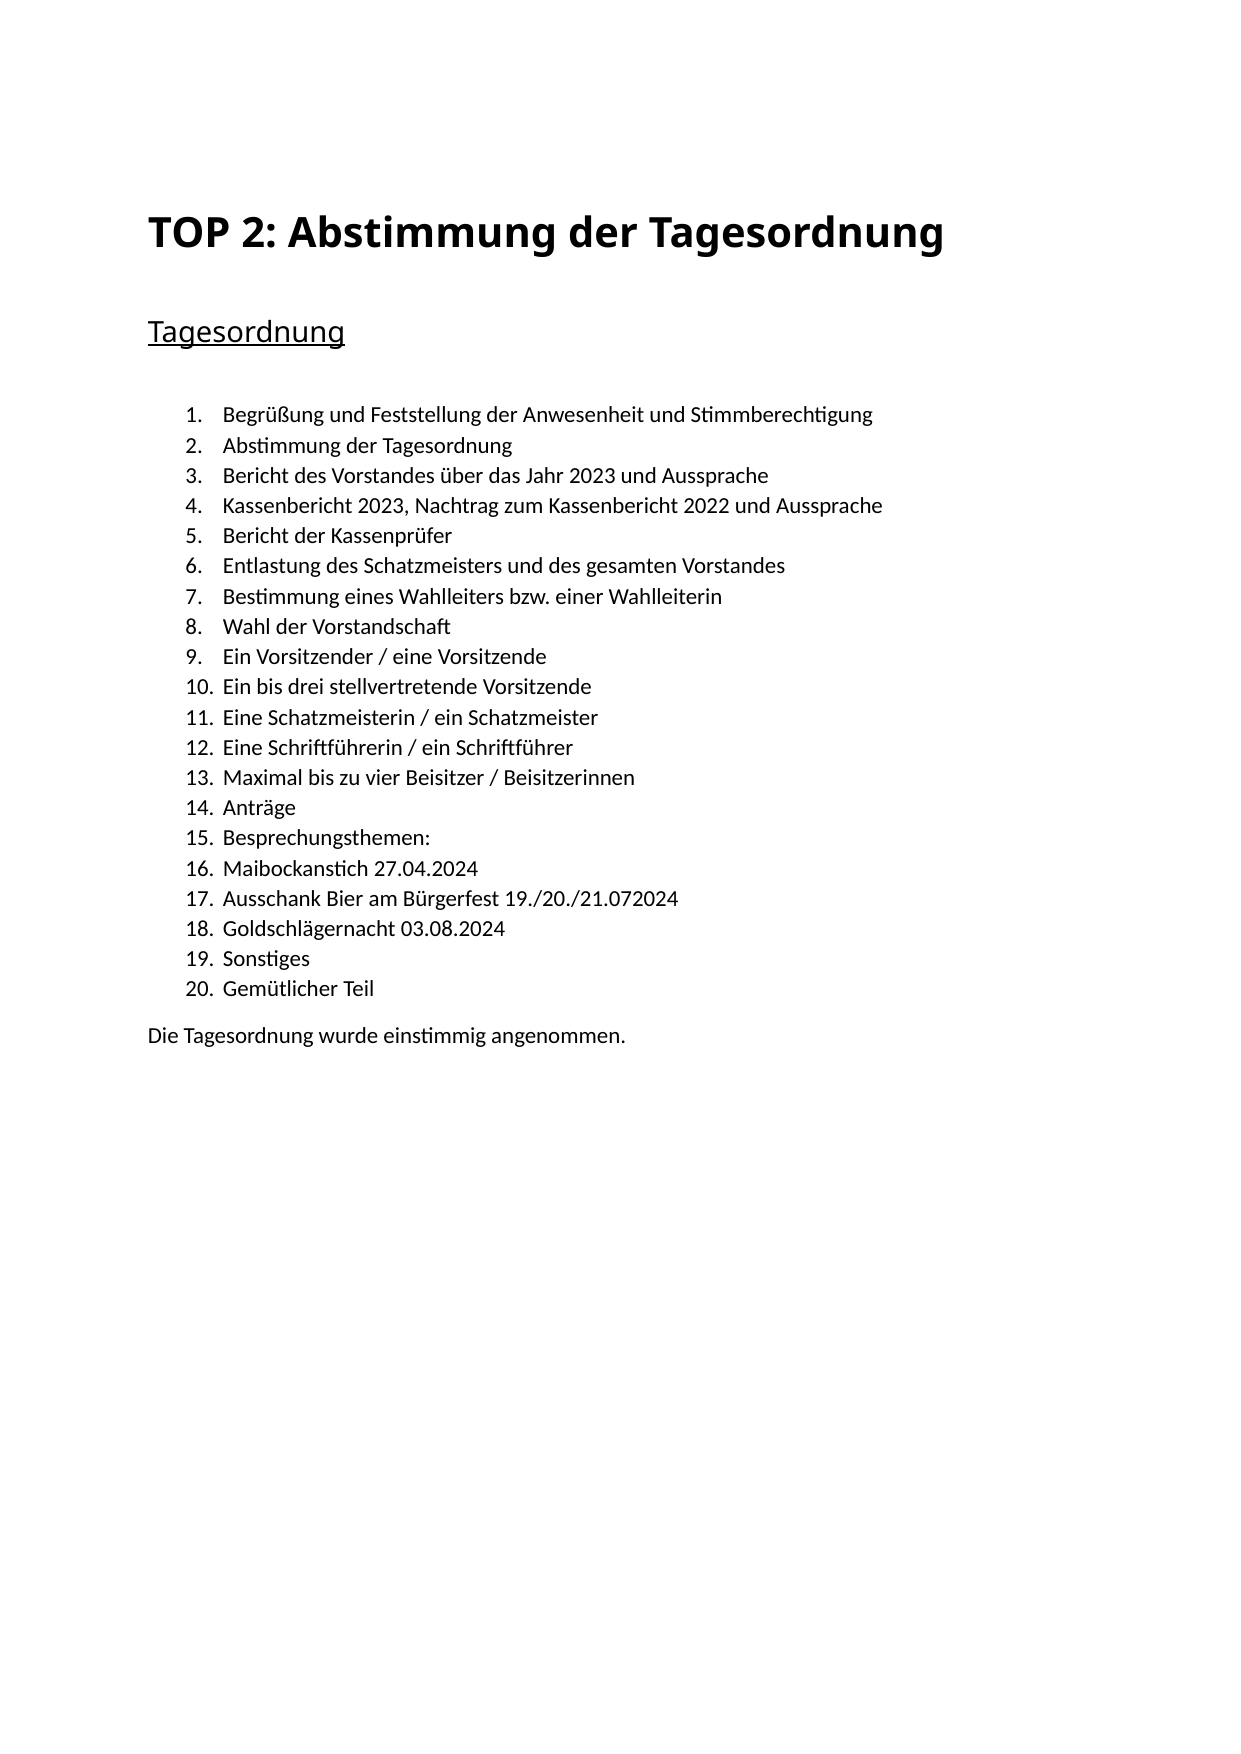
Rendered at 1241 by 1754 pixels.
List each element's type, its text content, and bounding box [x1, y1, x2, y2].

list Sonstiges [185, 944, 1093, 972]
list Entlastung des Schatzmeisters und des gesamten Vorstandes [185, 552, 1093, 580]
text Die Tagesordnung wurde einstimmig angenommen. [148, 1021, 1093, 1049]
list Bestimmung eines Wahlleiters bzw. einer Wahlleiterin [185, 582, 1093, 610]
list Kassenbericht 2023, Nachtrag zum Kassenbericht 2022 und Aussprache [185, 491, 1093, 519]
list Goldschlägernacht 03.08.2024 [185, 914, 1093, 942]
list Wahl der Vorstandschaft [185, 612, 1093, 640]
list Abstimmung der Tagesordnung [185, 431, 1093, 459]
subtitle TOP 2: Abstimmung der Tagesordnung [148, 203, 1093, 259]
list Bericht der Kassenprüfer [185, 521, 1093, 549]
list Eine Schatzmeisterin / ein Schatzmeister [185, 703, 1093, 731]
list Bericht des Vorstandes über das Jahr 2023 und Aussprache [185, 461, 1093, 489]
list Anträge [185, 793, 1093, 821]
list Begrüßung und Feststellung der Anwesenheit und Stimmberechtigung [185, 401, 1093, 429]
list Eine Schriftführerin / ein Schriftführer [185, 733, 1093, 761]
list Besprechungsthemen: [185, 823, 1093, 852]
list Ausschank Bier am Bürgerfest 19./20./21.072024 [185, 884, 1093, 912]
subtitle Tagesordnung [148, 311, 1093, 351]
list Ein Vorsitzender / eine Vorsitzende [185, 642, 1093, 670]
list Gemütlicher Teil [185, 974, 1093, 1003]
list Maibockanstich 27.04.2024 [185, 854, 1093, 882]
list Maximal bis zu vier Beisitzer / Beisitzerinnen [185, 763, 1093, 791]
list Ein bis drei stellvertretende Vorsitzende [185, 672, 1093, 701]
